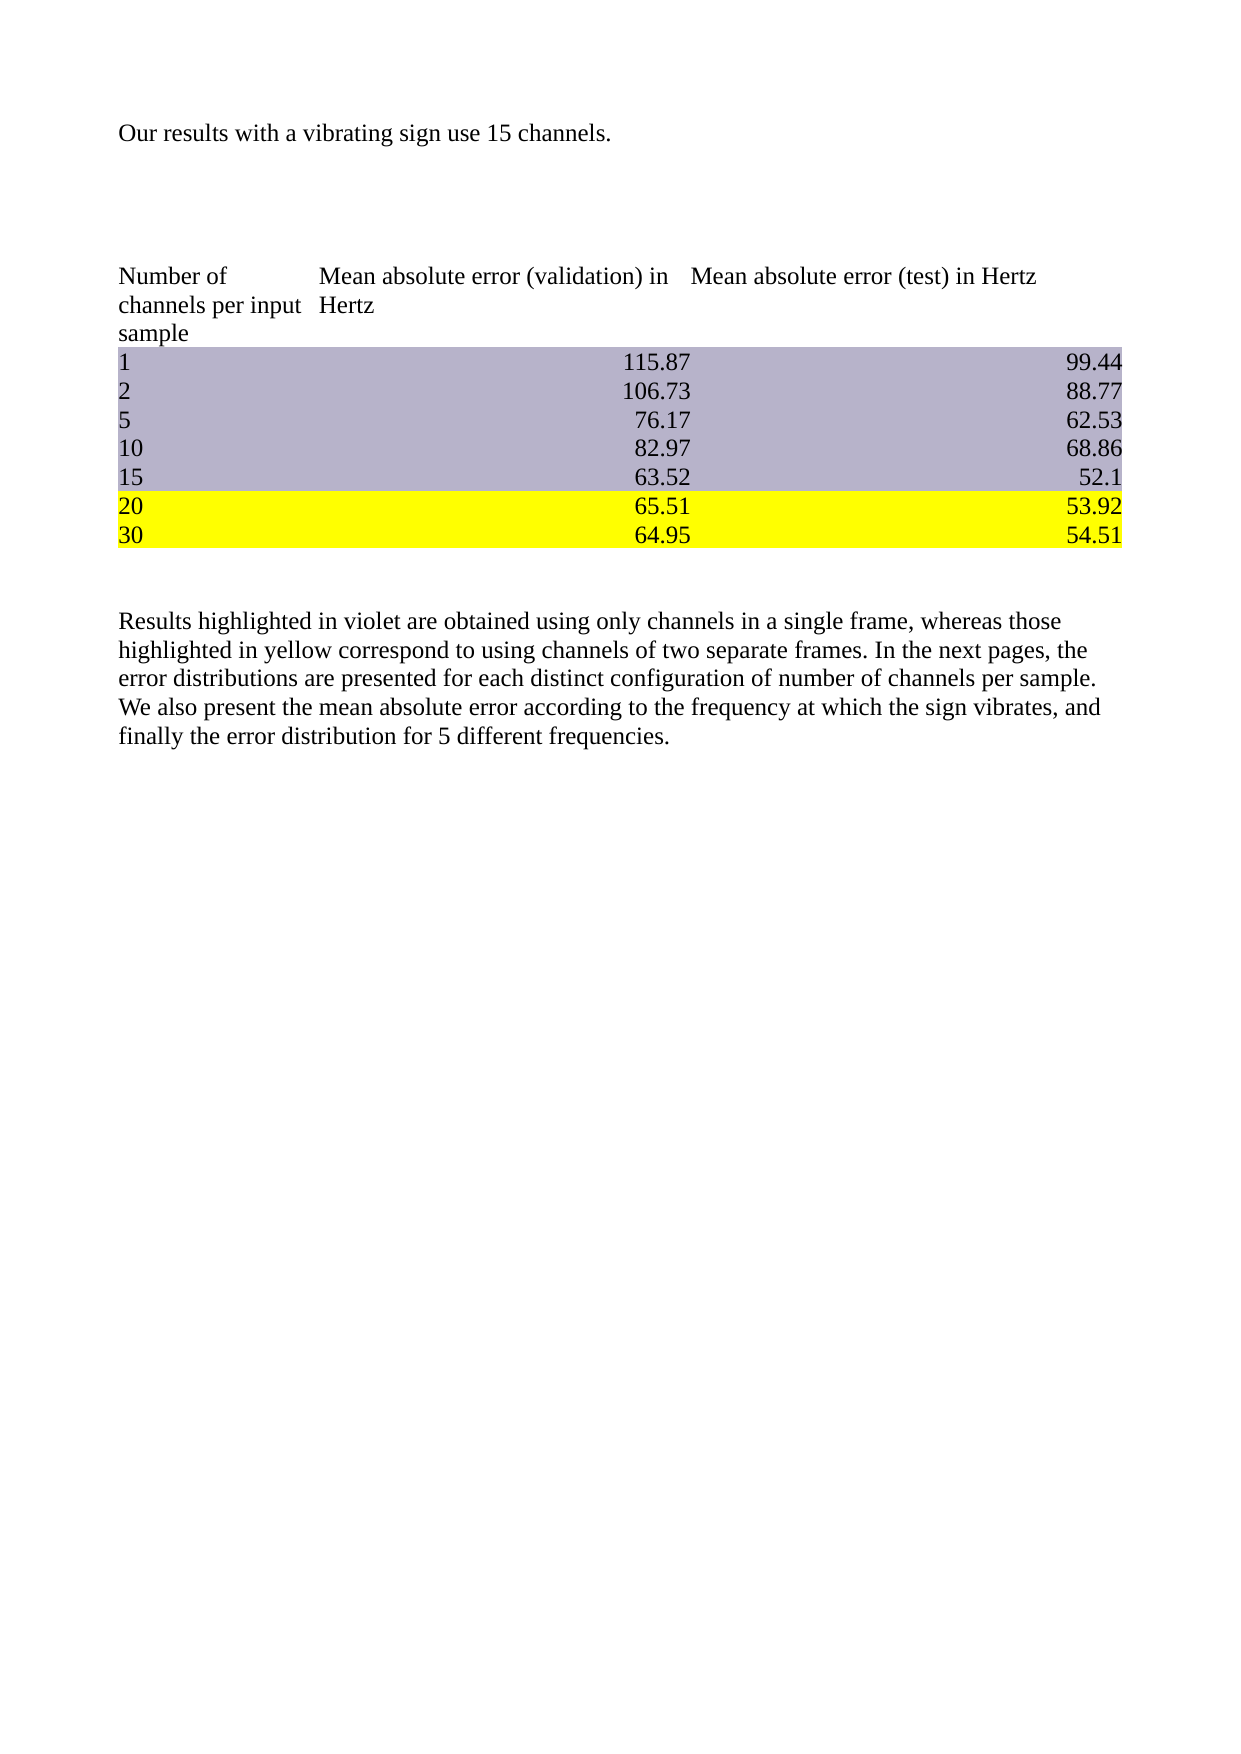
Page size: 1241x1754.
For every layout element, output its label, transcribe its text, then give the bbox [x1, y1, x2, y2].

text Our results with a vibrating sign use 15 channels. [118, 118, 1122, 147]
text Results highlighted in violet are obtained using only channels in a single frame, whereas those highlighted in yellow correspond to using channels of two separate frames. In the next pages, the error distributions are presented for each distinct configuration of number of channels per sample. We also present the mean absolute error according to the frequency at which the sign vibrates, and finally the error distribution for 5 different frequencies. [118, 606, 1122, 750]
table_header Mean absolute error (validation) in Hertz [319, 261, 690, 347]
table_header Mean absolute error (test) in Hertz [690, 261, 1122, 347]
table_header Number of channels per input sample [118, 261, 319, 347]
